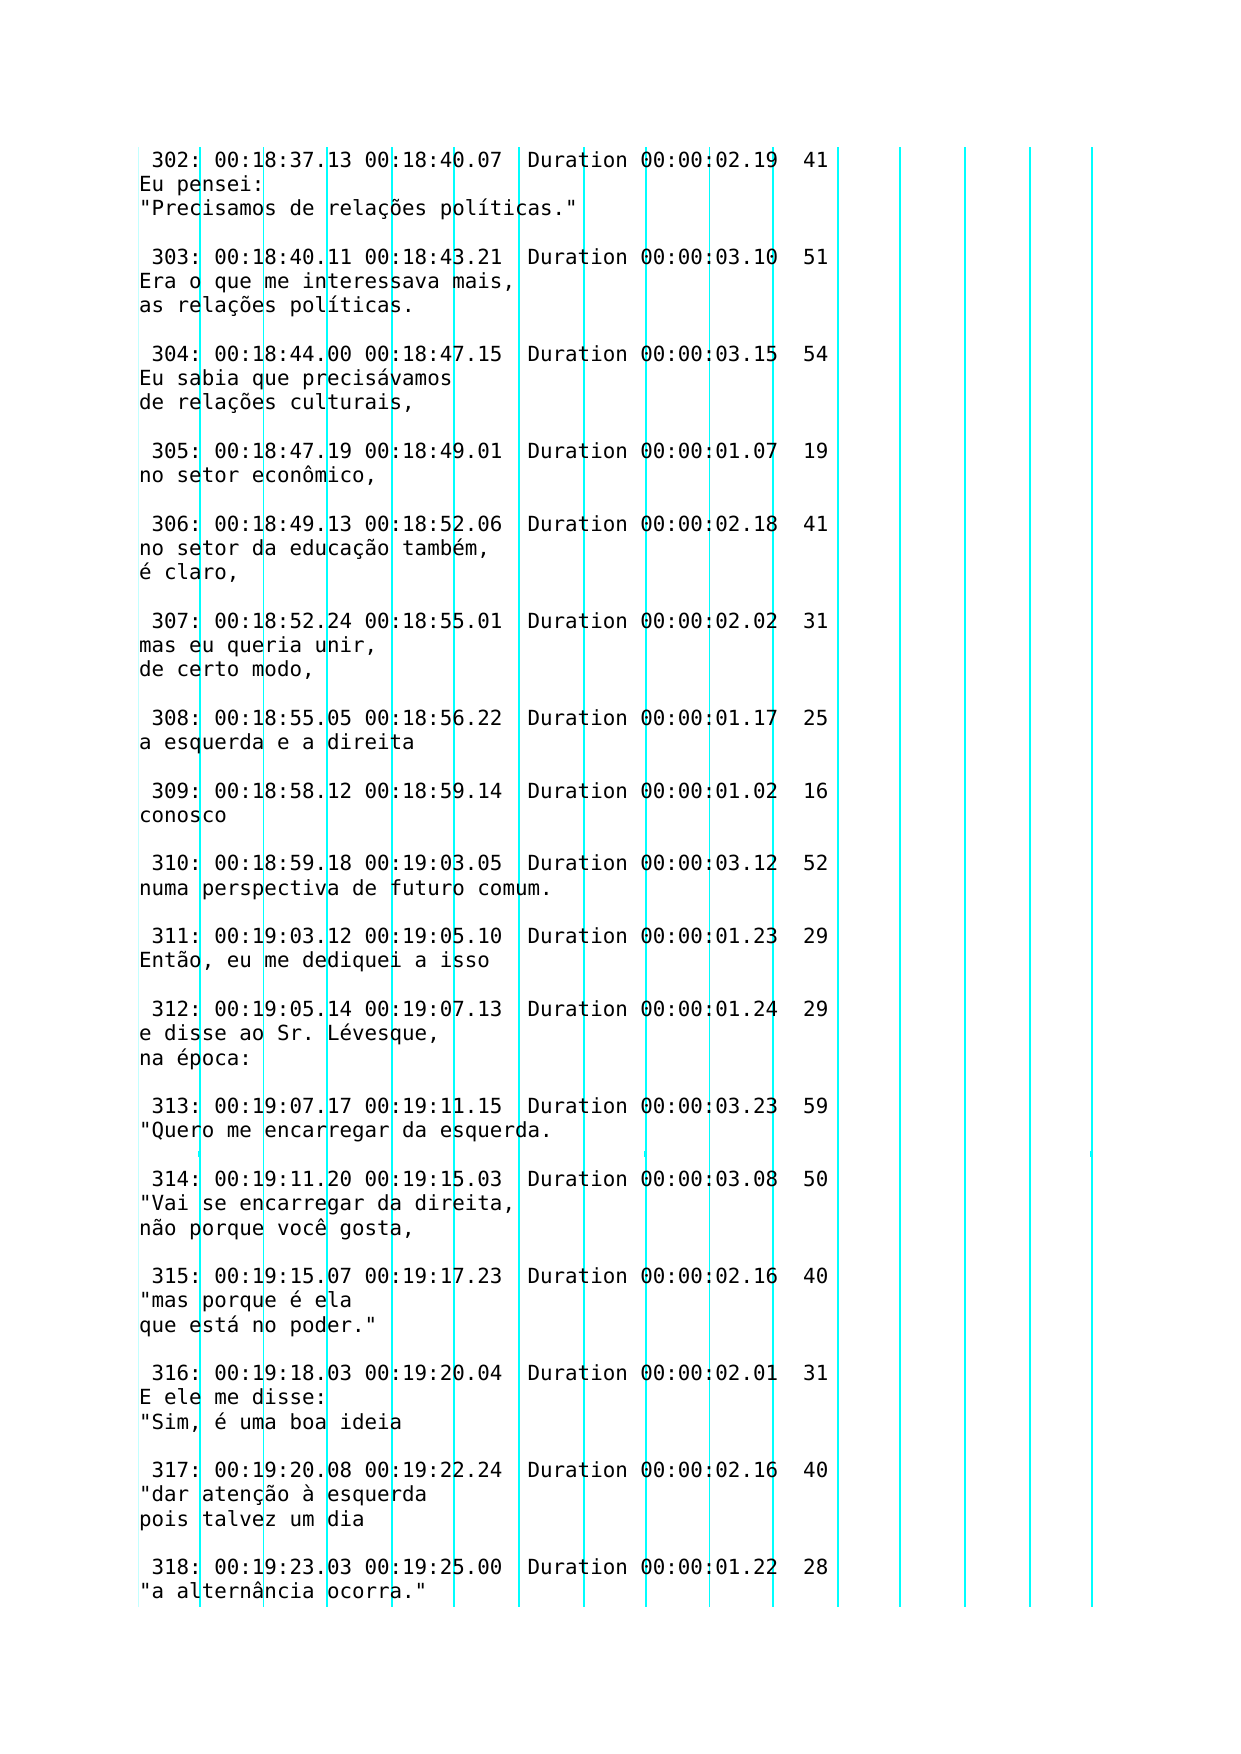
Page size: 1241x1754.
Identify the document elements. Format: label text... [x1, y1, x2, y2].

text "a alternância ocorra." [139, 1579, 1101, 1604]
text pois talvez um dia [139, 1507, 1101, 1531]
text "mas porque é ela [139, 1288, 1101, 1313]
text "Vai se encarregar da direita, [139, 1191, 1101, 1216]
text E ele me disse: [139, 1385, 1101, 1410]
text "Precisamos de relações políticas." [139, 196, 1101, 220]
text Então, eu me dediquei a isso [139, 948, 1101, 973]
text 307: 00:18:52.24 00:18:55.01 Duration 00:00:02.02 31 [139, 609, 1101, 633]
text 311: 00:19:03.12 00:19:05.10 Duration 00:00:01.23 29 [139, 924, 1101, 948]
text 315: 00:19:15.07 00:19:17.23 Duration 00:00:02.16 40 [139, 1264, 1101, 1288]
text é claro, [139, 560, 1101, 584]
text que está no poder." [139, 1313, 1101, 1337]
text de relações culturais, [139, 390, 1101, 414]
text "Sim, é uma boa ideia [139, 1410, 1101, 1434]
text "dar atenção à esquerda [139, 1482, 1101, 1507]
text conosco [139, 803, 1101, 827]
text numa perspectiva de futuro comum. [139, 876, 1101, 900]
text 304: 00:18:44.00 00:18:47.15 Duration 00:00:03.15 54 [139, 342, 1101, 366]
text de certo modo, [139, 657, 1101, 682]
text 312: 00:19:05.14 00:19:07.13 Duration 00:00:01.24 29 [139, 997, 1101, 1021]
text 316: 00:19:18.03 00:19:20.04 Duration 00:00:02.01 31 [139, 1361, 1101, 1385]
text 303: 00:18:40.11 00:18:43.21 Duration 00:00:03.10 51 [139, 245, 1101, 269]
text e disse ao Sr. Lévesque, [139, 1021, 1101, 1046]
text 317: 00:19:20.08 00:19:22.24 Duration 00:00:02.16 40 [139, 1458, 1101, 1482]
text 318: 00:19:23.03 00:19:25.00 Duration 00:00:01.22 28 [139, 1555, 1101, 1579]
text 305: 00:18:47.19 00:18:49.01 Duration 00:00:01.07 19 [139, 439, 1101, 463]
text 309: 00:18:58.12 00:18:59.14 Duration 00:00:01.02 16 [139, 779, 1101, 803]
text mas eu queria unir, [139, 633, 1101, 657]
text 314: 00:19:11.20 00:19:15.03 Duration 00:00:03.08 50 [139, 1167, 1101, 1191]
text não porque você gosta, [139, 1216, 1101, 1240]
text 302: 00:18:37.13 00:18:40.07 Duration 00:00:02.19 41 [139, 148, 1101, 172]
text no setor da educação também, [139, 536, 1101, 560]
text a esquerda e a direita [139, 730, 1101, 754]
text Eu sabia que precisávamos [139, 366, 1101, 390]
text 308: 00:18:55.05 00:18:56.22 Duration 00:00:01.17 25 [139, 706, 1101, 730]
text "Quero me encarregar da esquerda. [139, 1118, 1101, 1143]
text Eu pensei: [139, 172, 1101, 196]
text na época: [139, 1046, 1101, 1070]
picture [138, 147, 1102, 1607]
text Era o que me interessava mais, [139, 269, 1101, 293]
text as relações políticas. [139, 293, 1101, 317]
text no setor econômico, [139, 463, 1101, 487]
text 306: 00:18:49.13 00:18:52.06 Duration 00:00:02.18 41 [139, 512, 1101, 536]
text 310: 00:18:59.18 00:19:03.05 Duration 00:00:03.12 52 [139, 851, 1101, 876]
text 313: 00:19:07.17 00:19:11.15 Duration 00:00:03.23 59 [139, 1094, 1101, 1118]
